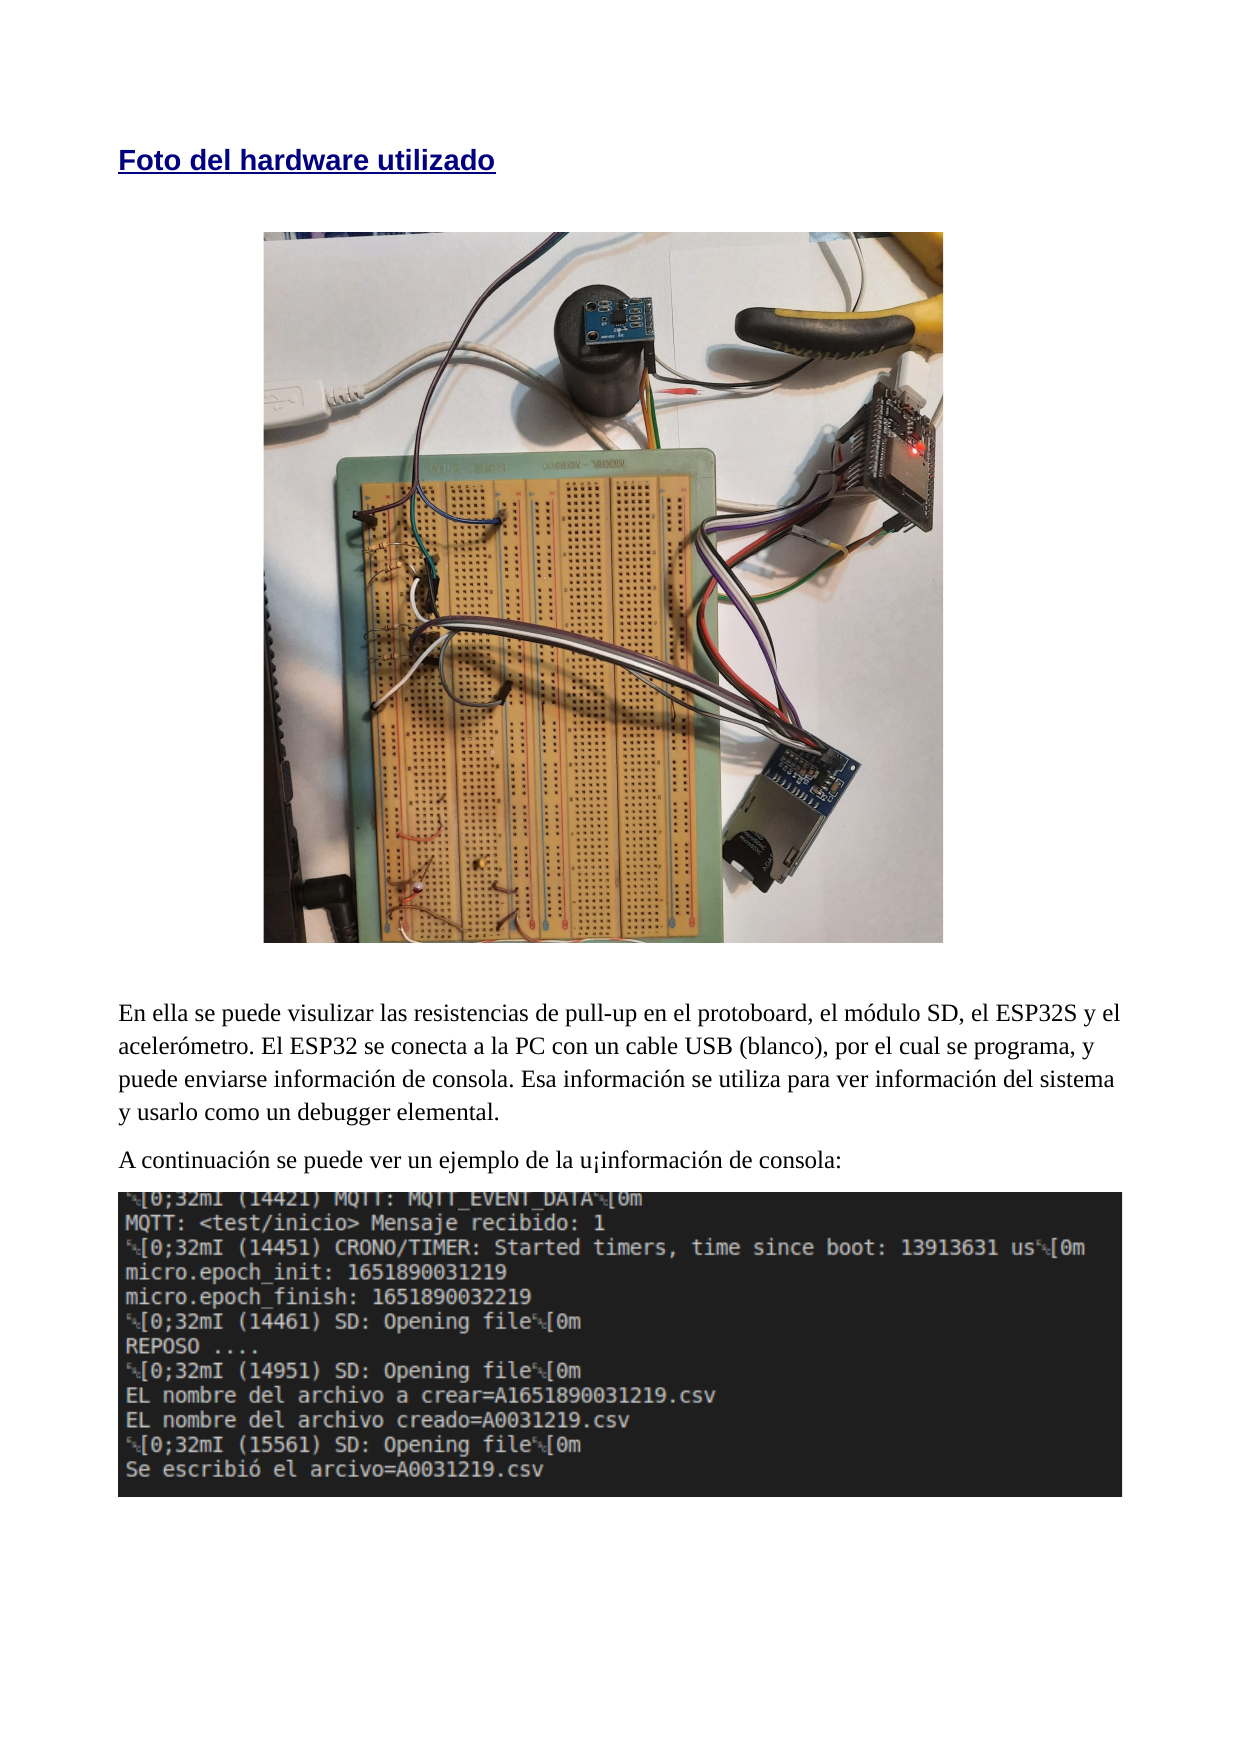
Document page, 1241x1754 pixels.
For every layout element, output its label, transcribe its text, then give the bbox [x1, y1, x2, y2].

picture [118, 1192, 1123, 1497]
subtitle Foto del hardware utilizado [118, 143, 1122, 177]
text En ella se puede visulizar las resistencias de pull-up en el protoboard, el módulo SD, el ESP32S y el acelerómetro. El ESP32 se conecta a la PC con un cable USB (blanco), por el cual se programa, y puede enviarse información de consola. Esa información se utiliza para ver información del sistema y usarlo como un debugger elemental. [118, 998, 1122, 1126]
picture [263, 232, 944, 943]
text A continuación se puede ver un ejemplo de la u¡información de consola: [118, 1145, 1122, 1174]
